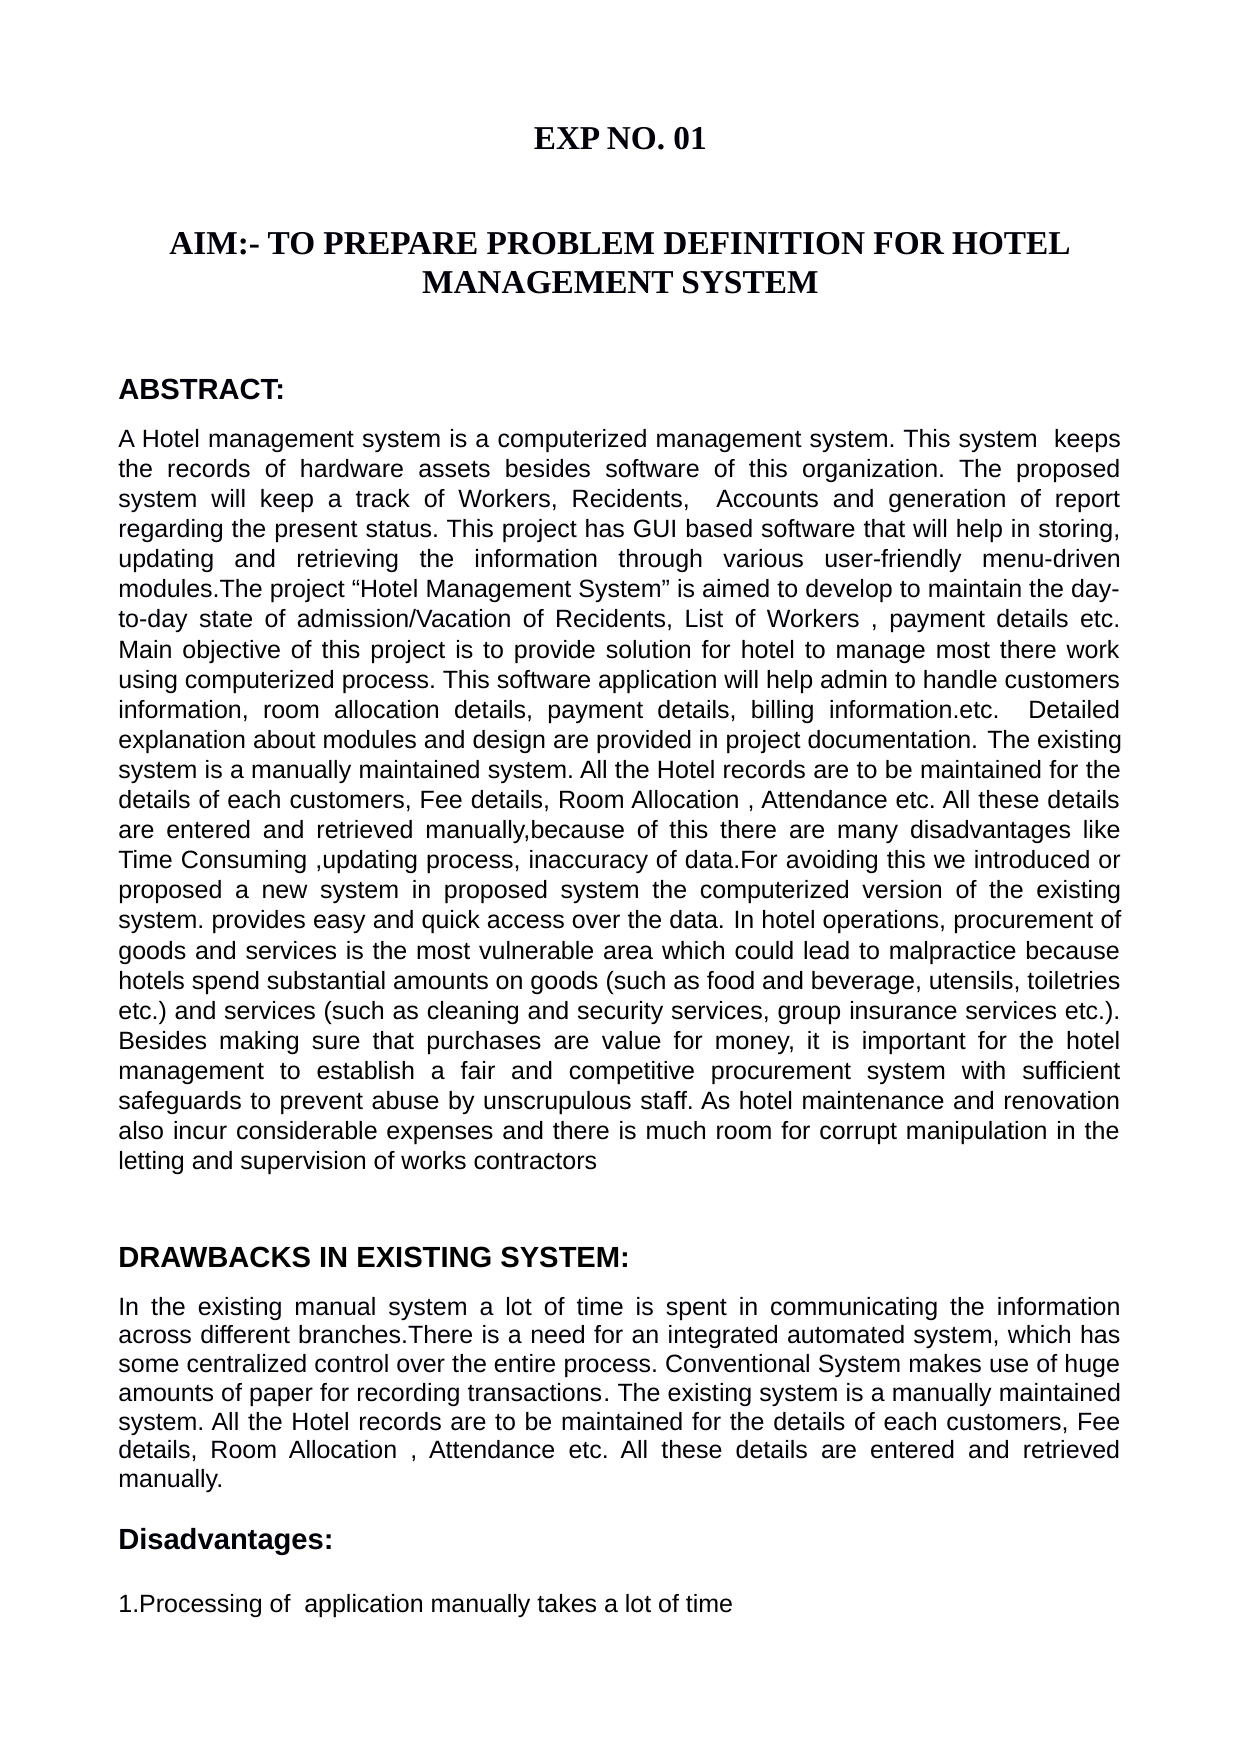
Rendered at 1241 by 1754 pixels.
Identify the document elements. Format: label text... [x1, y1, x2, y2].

text DRAWBACKS IN EXISTING SYSTEM: [118, 1240, 1122, 1273]
text EXP NO. 01 [118, 118, 1122, 156]
list 1.Processing of application manually takes a lot of time [118, 1589, 1122, 1618]
text AIM:- TO PREPARE PROBLEM DEFINITION FOR HOTEL MANAGEMENT SYSTEM [118, 224, 1122, 300]
list In the existing manual system a lot of time is spent in communicating the information across different branches.There is a need for an integrated automated system, which has some centralized control over the entire process. Conventional System makes use of huge amounts of paper for recording transactions. The existing system is a manually maintained system. All the Hotel records are to be maintained for the details of each customers, Fee details, Room Allocation , Attendance etc. All these details are entered and retrieved manually. [118, 1292, 1122, 1493]
list Disadvantages: [118, 1522, 1122, 1555]
text A Hotel management system is a computerized management system. This system keeps the records of hardware assets besides software of this organization. The proposed system will keep a track of Workers, Recidents, Accounts and generation of report regarding the present status. This project has GUI based software that will help in storing, updating and retrieving the information through various user-friendly menu-driven modules.The project “Hotel Management System” is aimed to develop to maintain the day-to-day state of admission/Vacation of Recidents, List of Workers , payment details etc. Main objective of this project is to provide solution for hotel to manage most there work using computerized process. This software application will help admin to handle customers information, room allocation details, payment details, billing information.etc. Detailed explanation about modules and design are provided in project documentation. The existing system is a manually maintained system. All the Hotel records are to be maintained for the details of each customers, Fee details, Room Allocation , Attendance etc. All these details are entered and retrieved manually,because of this there are many disadvantages like Time Consuming ,updating process, inaccuracy of data.For avoiding this we introduced or proposed a new system in proposed system the computerized version of the existing system. provides easy and quick access over the data. In hotel operations, procurement of goods and services is the most vulnerable area which could lead to malpractice because hotels spend substantial amounts on goods (such as food and beverage, utensils, toiletries etc.) and services (such as cleaning and security services, group insurance services etc.). Besides making sure that purchases are value for money, it is important for the hotel management to establish a fair and competitive procurement system with sufficient safeguards to prevent abuse by unscrupulous staff. As hotel maintenance and renovation also incur considerable expenses and there is much room for corrupt manipulation in the letting and supervision of works contractors [118, 424, 1122, 1175]
text ABSTRACT: [118, 372, 1122, 406]
